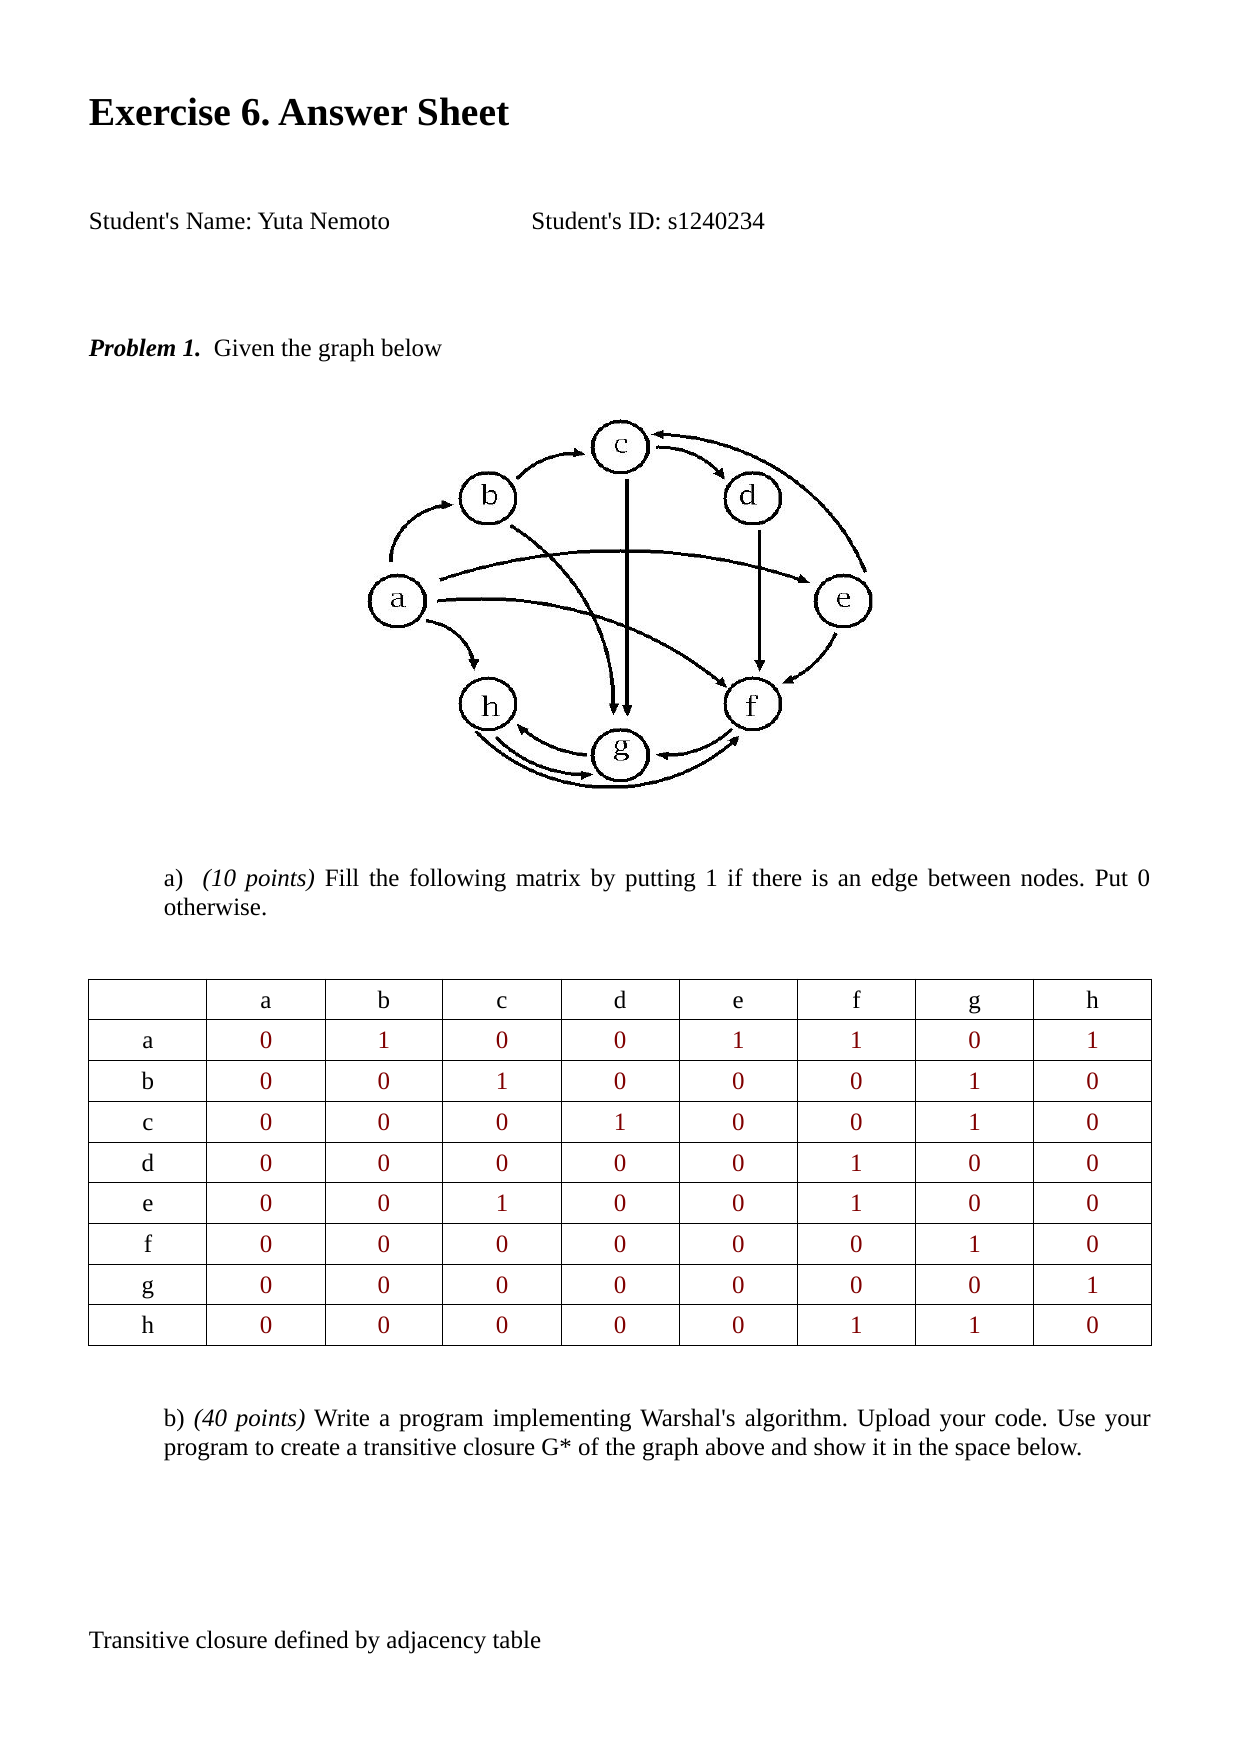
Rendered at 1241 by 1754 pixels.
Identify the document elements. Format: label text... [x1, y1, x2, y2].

table_cell 0 [207, 1102, 325, 1141]
table_cell 0 [798, 1061, 915, 1101]
table_cell 0 [798, 1102, 915, 1141]
table_cell 0 [1034, 1224, 1151, 1264]
table_cell 0 [562, 1224, 679, 1264]
table_cell 0 [443, 1020, 561, 1060]
table_header [89, 980, 206, 1019]
table_cell 0 [1034, 1143, 1151, 1182]
table_cell 0 [443, 1265, 561, 1304]
table_cell 0 [562, 1061, 679, 1101]
table_cell 0 [680, 1143, 797, 1182]
table_cell 0 [1034, 1305, 1151, 1345]
table_cell 1 [443, 1183, 561, 1223]
text Student's Name: Yuta Nemoto Student's ID: s1240234 [89, 206, 1151, 235]
table_cell 0 [916, 1183, 1033, 1223]
table_cell 0 [798, 1224, 915, 1264]
table_cell d [89, 1143, 206, 1182]
table_cell 0 [1034, 1102, 1151, 1141]
table_cell 1 [1034, 1265, 1151, 1304]
table_header a [207, 980, 325, 1019]
table_header h [1034, 980, 1151, 1019]
table_cell 0 [562, 1265, 679, 1304]
table_header g [916, 980, 1033, 1019]
table_cell 1 [798, 1183, 915, 1223]
table_cell c [89, 1102, 206, 1141]
table_cell 0 [207, 1143, 325, 1182]
table_cell 0 [680, 1305, 797, 1345]
table_cell h [89, 1305, 206, 1345]
table_cell 0 [326, 1224, 442, 1264]
table_cell 0 [916, 1265, 1033, 1304]
table_cell 0 [798, 1265, 915, 1304]
table_cell 0 [680, 1061, 797, 1101]
table_cell 1 [916, 1305, 1033, 1345]
table_cell 0 [916, 1143, 1033, 1182]
table_cell 1 [798, 1020, 915, 1060]
table_header c [443, 980, 561, 1019]
table_cell f [89, 1224, 206, 1264]
table_cell 0 [1034, 1183, 1151, 1223]
table_cell b [89, 1061, 206, 1101]
text Exercise 6. Answer Sheet [89, 89, 1151, 134]
table_cell 0 [326, 1143, 442, 1182]
table_cell 0 [680, 1183, 797, 1223]
table_cell 0 [680, 1102, 797, 1141]
table_cell 0 [443, 1102, 561, 1141]
table_cell 0 [326, 1305, 442, 1345]
table_cell 1 [443, 1061, 561, 1101]
table_cell 0 [443, 1305, 561, 1345]
table_header b [326, 980, 442, 1019]
table_cell a [89, 1020, 206, 1060]
table_cell 0 [326, 1183, 442, 1223]
table_cell e [89, 1183, 206, 1223]
table_cell 0 [562, 1183, 679, 1223]
text Transitive closure defined by adjacency table [89, 1626, 1151, 1654]
table_cell 0 [562, 1020, 679, 1060]
table_cell 0 [207, 1224, 325, 1264]
table_cell 0 [443, 1224, 561, 1264]
table_cell 1 [916, 1102, 1033, 1141]
table_cell 0 [1034, 1061, 1151, 1101]
table_header f [798, 980, 915, 1019]
table_cell 0 [207, 1061, 325, 1101]
table_cell 1 [562, 1102, 679, 1141]
table_cell 1 [916, 1061, 1033, 1101]
table_cell 1 [798, 1143, 915, 1182]
table_cell 0 [207, 1020, 325, 1060]
table_header d [562, 980, 679, 1019]
table_cell 1 [326, 1020, 442, 1060]
table_cell 0 [680, 1224, 797, 1264]
table_cell 1 [798, 1305, 915, 1345]
text Problem 1. Given the graph below [89, 333, 1151, 362]
table_header e [680, 980, 797, 1019]
table_cell 0 [443, 1143, 561, 1182]
table_cell 0 [326, 1102, 442, 1141]
table_cell 0 [207, 1183, 325, 1223]
table_cell 0 [680, 1265, 797, 1304]
table_cell 0 [562, 1305, 679, 1345]
table_cell 0 [207, 1305, 325, 1345]
text a) (10 points) Fill the following matrix by putting 1 if there is an edge between nodes. Put 0 otherwise. [126, 863, 1151, 921]
text b) (40 points) Write a program implementing Warshal's algorithm. Upload your code. Use your program to create a transitive closure G* of the graph above and show it in the space below. [126, 1403, 1151, 1461]
table_cell 1 [1034, 1020, 1151, 1060]
table_cell 0 [916, 1020, 1033, 1060]
table_cell g [89, 1265, 206, 1304]
table_cell 0 [207, 1265, 325, 1304]
table_cell 0 [562, 1143, 679, 1182]
table_cell 1 [680, 1020, 797, 1060]
table_cell 1 [916, 1224, 1033, 1264]
table_cell 0 [326, 1061, 442, 1101]
table_cell 0 [326, 1265, 442, 1304]
